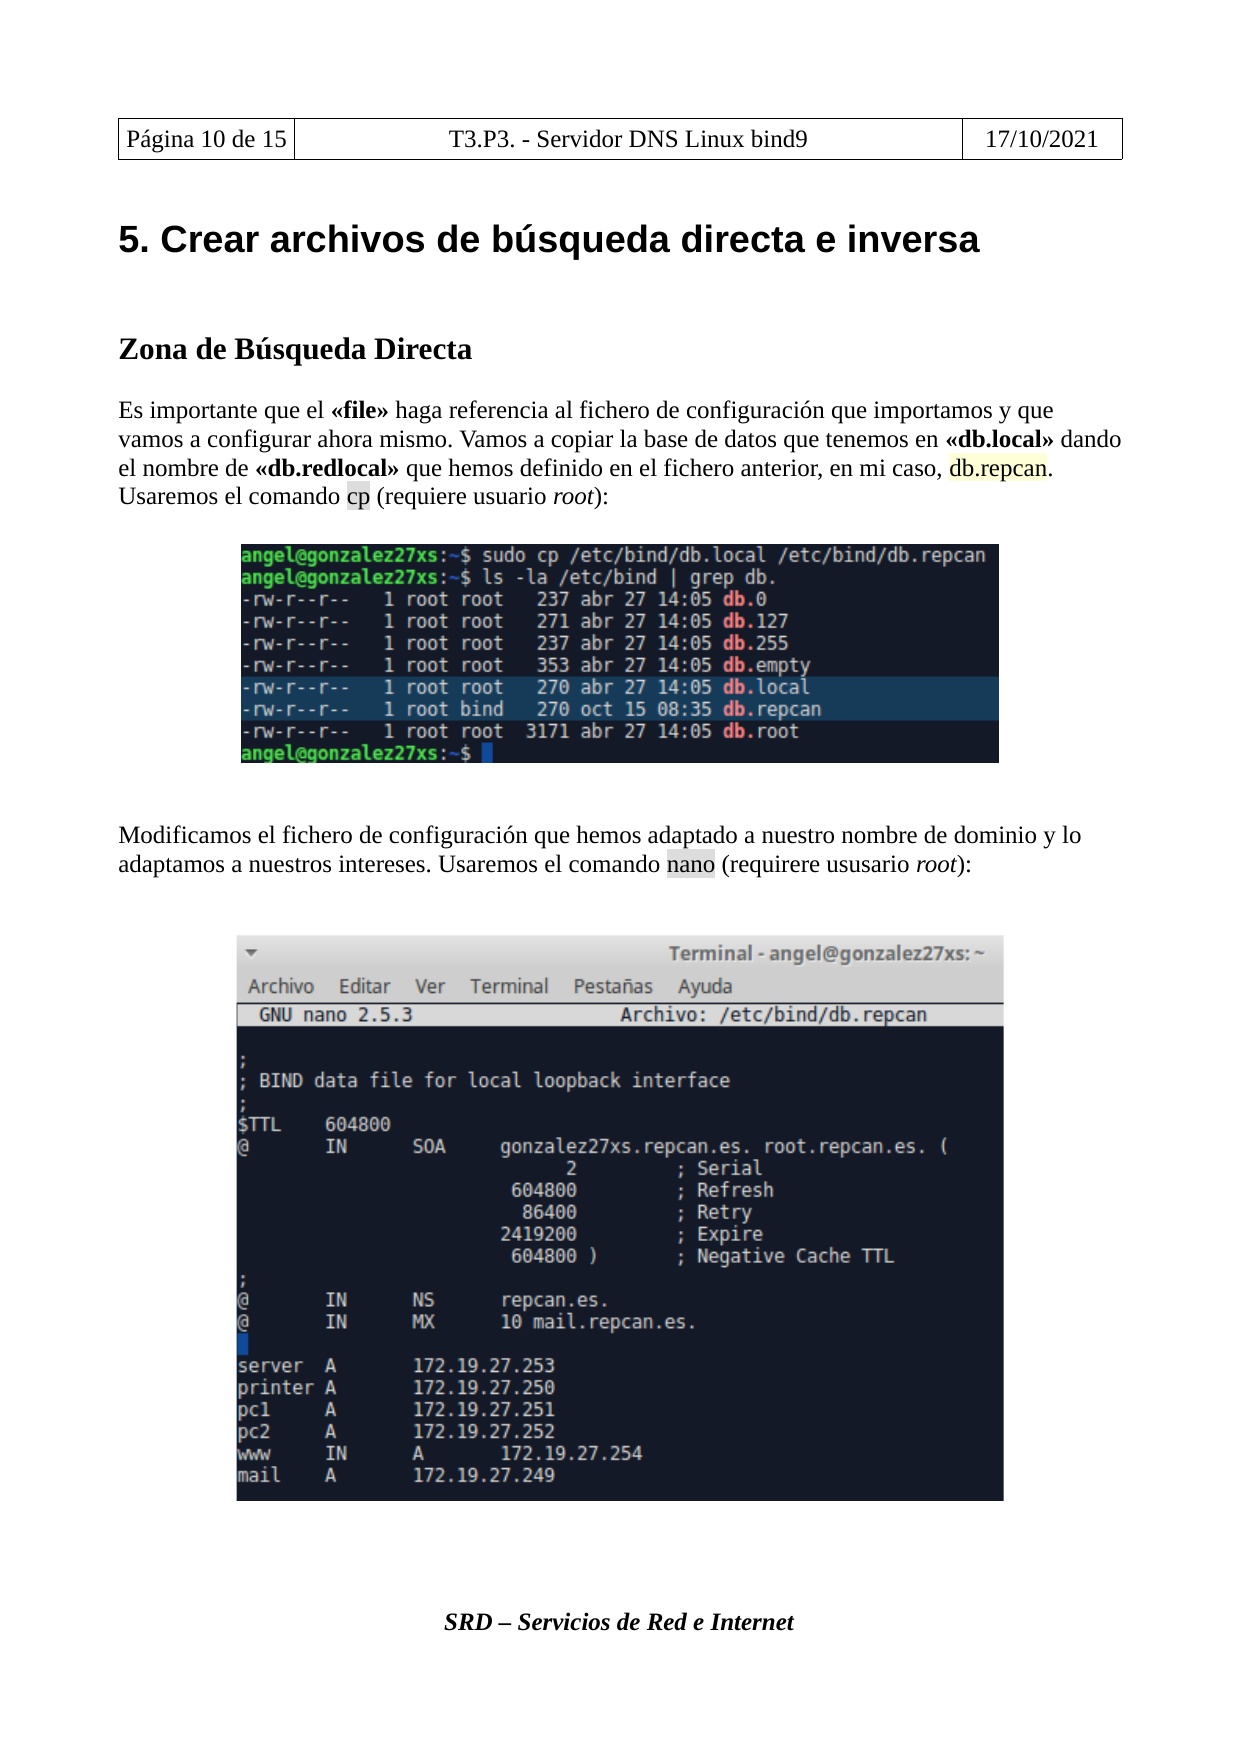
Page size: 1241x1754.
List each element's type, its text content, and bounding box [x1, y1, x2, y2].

subtitle 5. Crear archivos de búsqueda directa e inversa [118, 217, 1122, 260]
text Es importante que el «file» haga referencia al fichero de configuración que importamos y que vamos a configurar ahora mismo. Vamos a copiar la base de datos que tenemos en «db.local» dando el nombre de «db.redlocal» que hemos definido en el fichero anterior, en mi caso, db.repcan. Usaremos el comando cp (requiere usuario root): [118, 395, 1122, 510]
picture [241, 544, 999, 763]
text Modificamos el fichero de configuración que hemos adaptado a nuestro nombre de dominio y lo adaptamos a nuestros intereses. Usaremos el comando nano (requirere ususario root): [118, 820, 1122, 878]
text Zona de Búsqueda Directa [118, 330, 1122, 366]
picture [236, 934, 1004, 1501]
